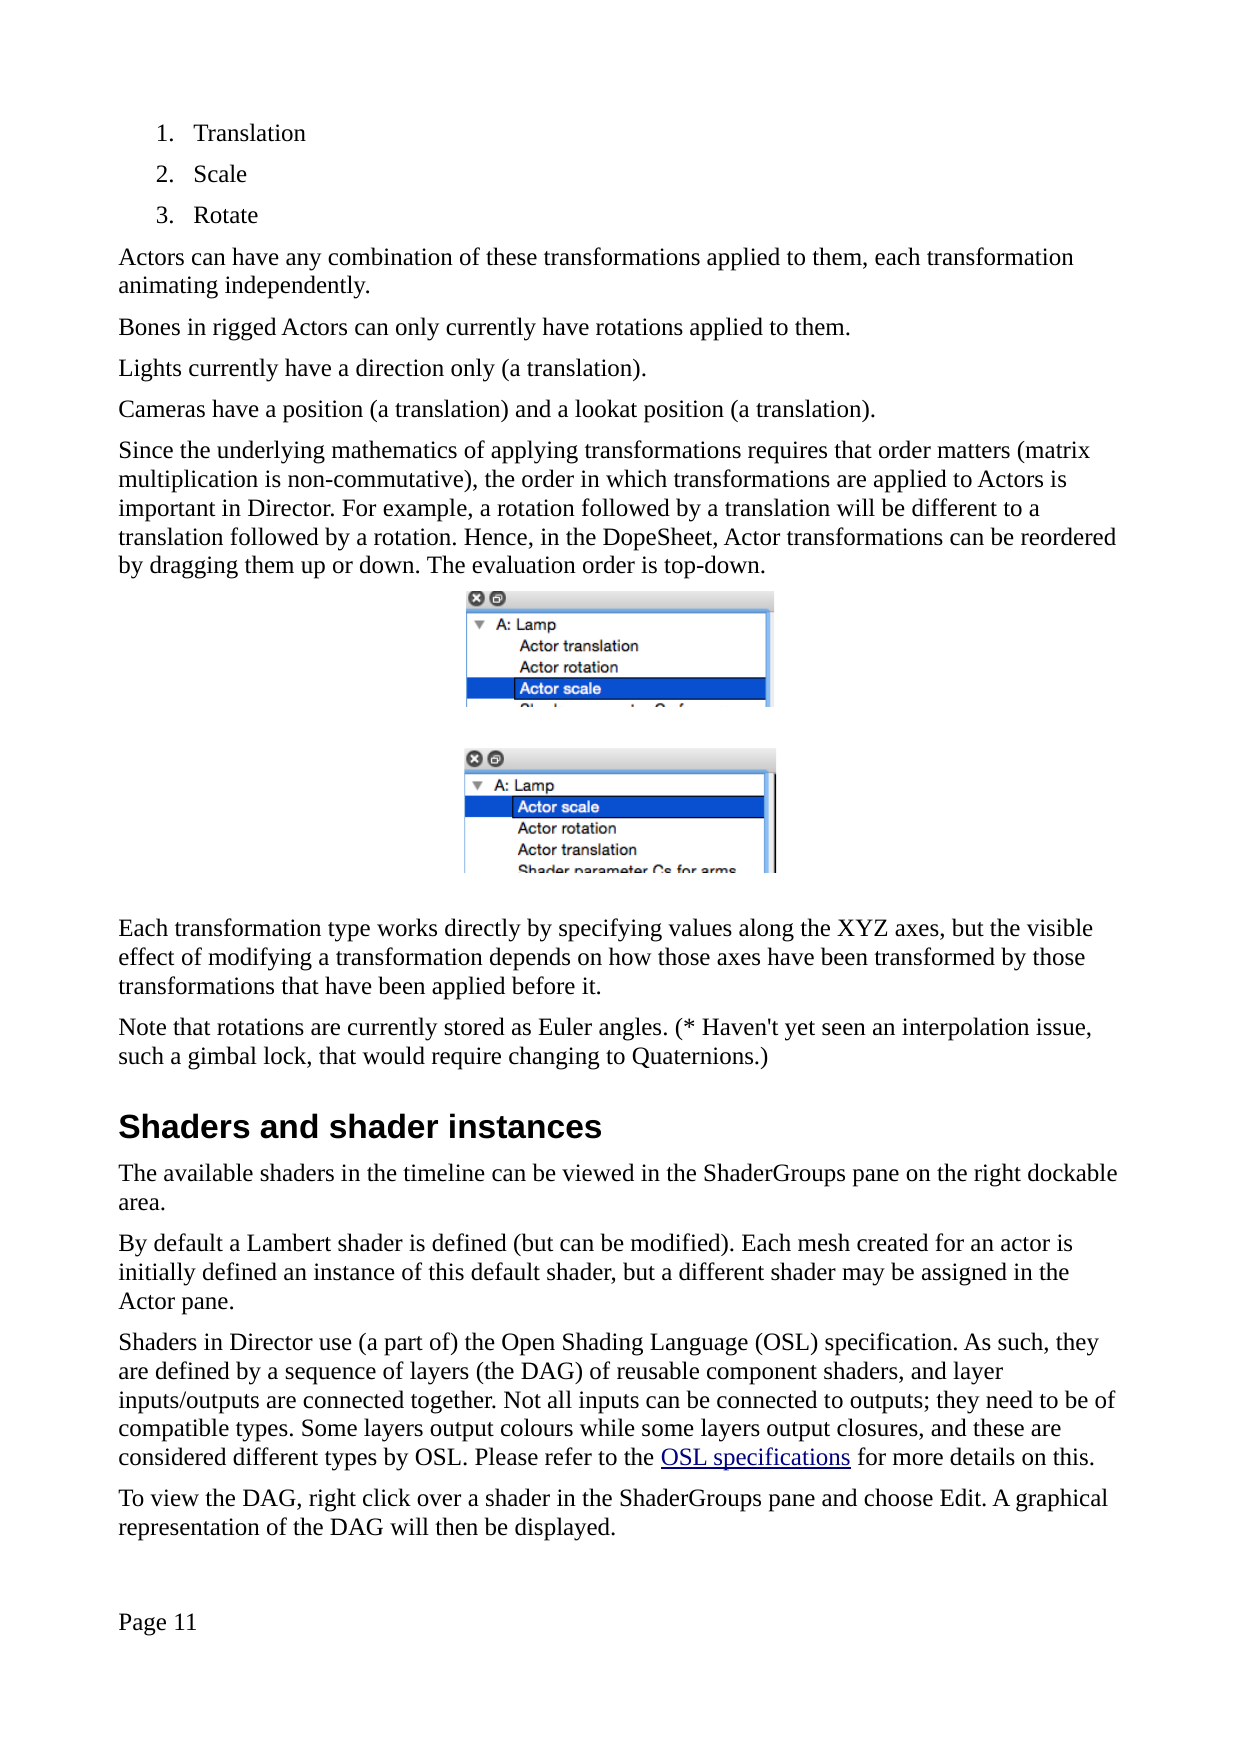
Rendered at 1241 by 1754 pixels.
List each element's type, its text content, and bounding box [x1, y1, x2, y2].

text Actors can have any combination of these transformations applied to them, each transformation animating independently. [118, 242, 1122, 299]
text Note that rotations are currently stored as Euler angles. (* Haven't yet seen an interpolation issue, such a gimbal lock, that would require changing to Quaternions.) [118, 1012, 1122, 1070]
text To view the DAG, right click over a shader in the ShaderGroups pane and choose Edit. A graphical representation of the DAG will then be displayed. [118, 1483, 1122, 1541]
text Lights currently have a direction only (a translation). [118, 353, 1122, 382]
text By default a Lambert shader is defined (but can be modified). Each mesh created for an actor is initially defined an instance of this default shader, but a different shader may be assigned in the Actor pane. [118, 1228, 1122, 1315]
text Shaders in Director use (a part of) the Open Shading Language (OSL) specification. As such, they are defined by a sequence of layers (the DAG) of reusable component shaders, and layer inputs/outputs are connected together. Not all inputs can be connected to outputs; they need to be of compatible types. Some layers output colours while some layers output closures, and these are considered different types by OSL. Please refer to the OSL specifications for more details on this. [118, 1327, 1122, 1471]
list Rotate [156, 201, 1122, 229]
text The available shaders in the timeline can be viewed in the ShaderGroups pane on the right dockable area. [118, 1158, 1122, 1216]
list Scale [156, 159, 1122, 188]
subtitle Shaders and shader instances [118, 1107, 1122, 1146]
list Translation [156, 118, 1122, 147]
text Since the underlying mathematics of applying transformations requires that order matters (matrix multiplication is non-commutative), the order in which transformations are applied to Actors is important in Director. For example, a rotation followed by a translation will be different to a translation followed by a rotation. Hence, in the DopeSheet, Actor transformations can be reordered by dragging them up or down. The evaluation order is top-down. [118, 436, 1122, 579]
text Each transformation type works directly by specifying values along the XYZ axes, but the visible effect of modifying a transformation depends on how those axes have been transformed by those transformations that have been applied before it. [118, 913, 1122, 1000]
text Bones in rigged Actors can only currently have rotations applied to them. [118, 312, 1122, 341]
text Cameras have a position (a translation) and a lookat position (a translation). [118, 394, 1122, 423]
picture [466, 591, 775, 707]
picture [464, 748, 777, 873]
